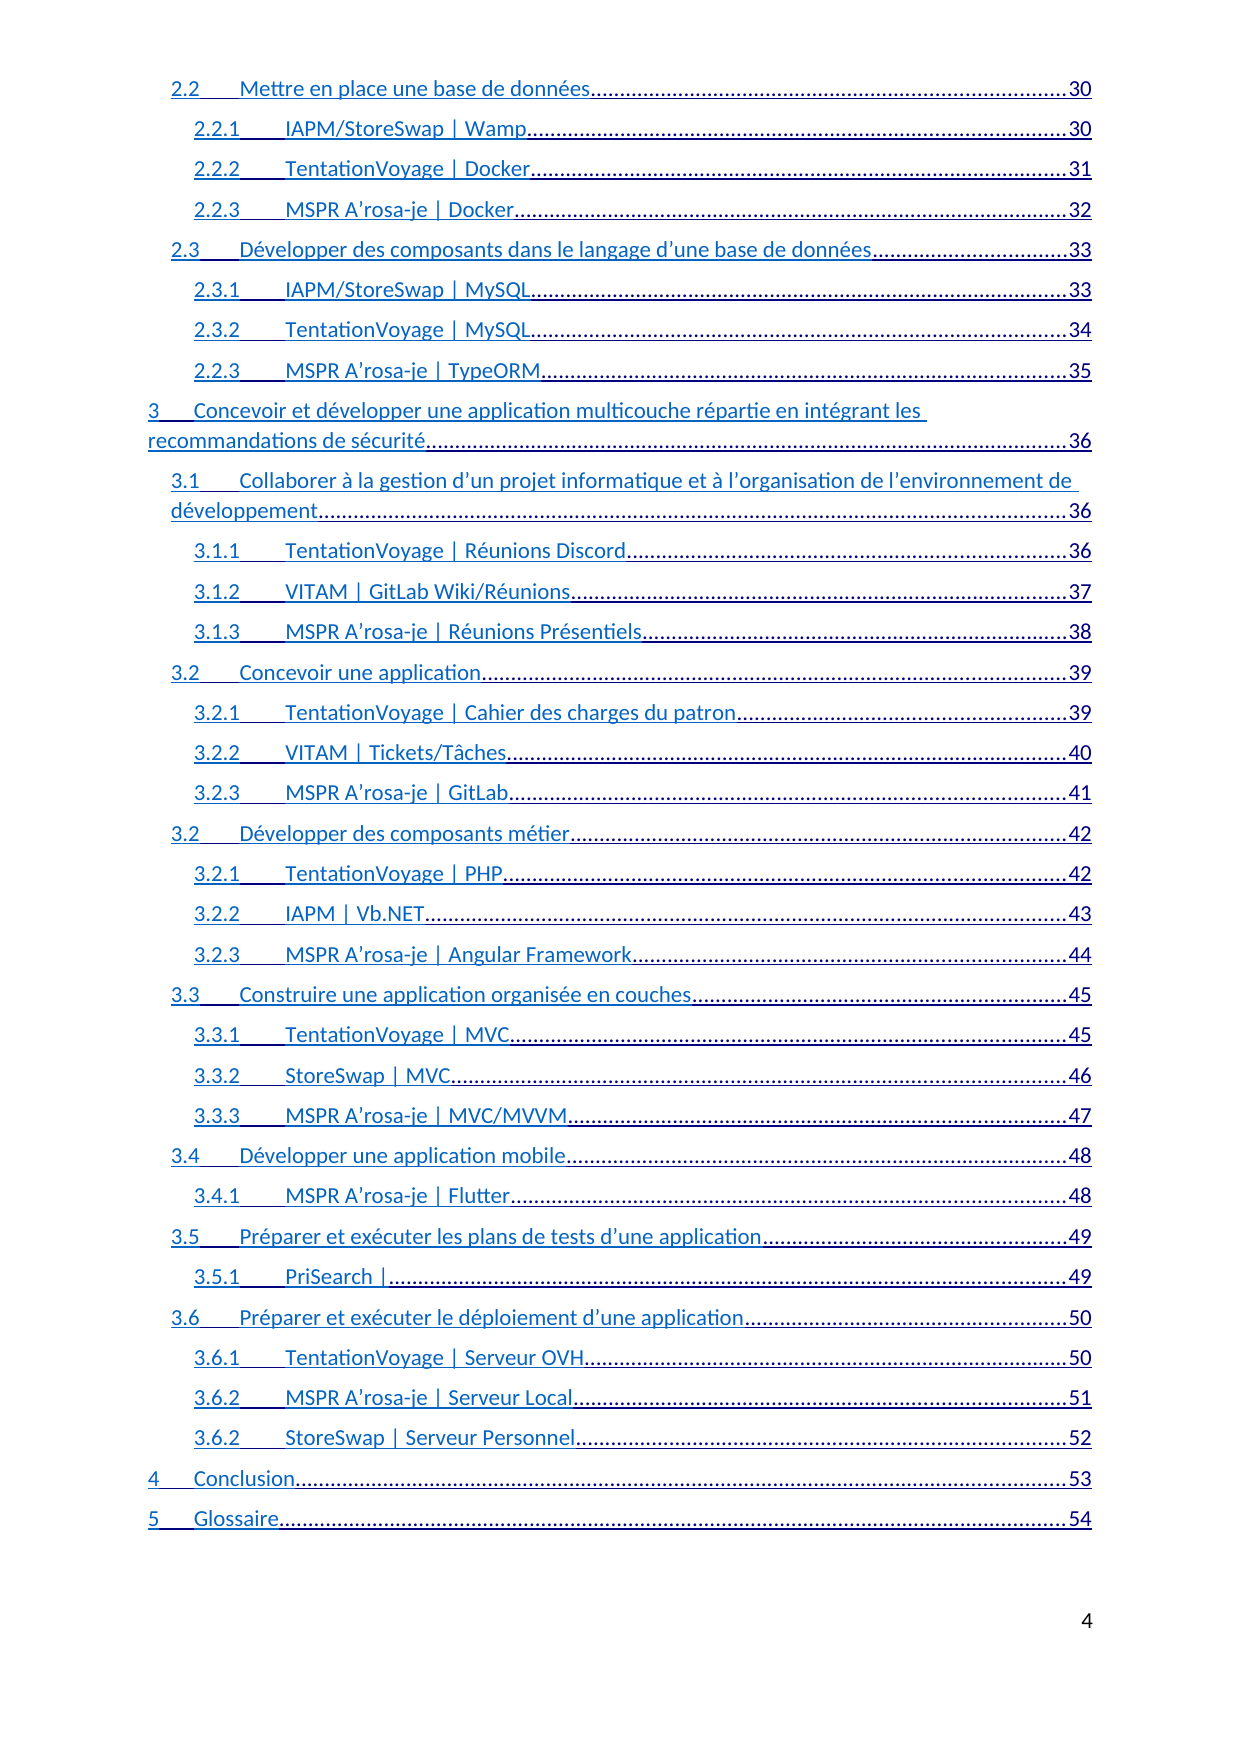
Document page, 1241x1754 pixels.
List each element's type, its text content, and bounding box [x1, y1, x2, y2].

text 3.6.2 StoreSwap | Serveur Personnel 52 [193, 1423, 1093, 1452]
text 3.2 Développer des composants métier 42 [171, 819, 1093, 847]
text 2.3.1 IAPM/StoreSwap | MySQL 33 [193, 275, 1093, 303]
text 4 Conclusion 53 [148, 1464, 1093, 1492]
text 2.2.2 TentationVoyage | Docker 31 [193, 154, 1093, 182]
text 2.2.3 MSPR A’rosa-je | Docker 32 [193, 195, 1093, 223]
text 2.3 Développer des composants dans le langage d’une base de données 33 [171, 235, 1093, 263]
text 2.2 Mettre en place une base de données 30 [171, 74, 1093, 102]
text 3.3.3 MSPR A’rosa-je | MVC/MVVM 47 [193, 1101, 1093, 1129]
text 3.6 Préparer et exécuter le déploiement d’une application 50 [171, 1303, 1093, 1331]
text 2.2.1 IAPM/StoreSwap | Wamp 30 [193, 114, 1093, 142]
text 3.2.1 TentationVoyage | PHP 42 [193, 859, 1093, 887]
text 3.2.2 VITAM | Tickets/Tâches 40 [193, 738, 1093, 766]
text 3.2.3 MSPR A’rosa-je | GitLab 41 [193, 778, 1093, 807]
text 3.1 Collaborer à la gestion d’un projet informatique et à l’organisation de l’environnement de développement 36 [171, 466, 1093, 524]
text 2.2.3 MSPR A’rosa-je | TypeORM 35 [193, 356, 1093, 384]
text 5 Glossaire 54 [148, 1504, 1093, 1532]
text 3.6.1 TentationVoyage | Serveur OVH 50 [193, 1343, 1093, 1371]
text 3.2.2 IAPM | Vb.NET 43 [193, 899, 1093, 927]
text 3.1.2 VITAM | GitLab Wiki/Réunions 37 [193, 577, 1093, 605]
text 3.4 Développer une application mobile 48 [171, 1141, 1093, 1169]
text 3.3 Construire une application organisée en couches 45 [171, 980, 1093, 1008]
text 3.5.1 PriSearch | 49 [193, 1262, 1093, 1290]
text 3.6.2 MSPR A’rosa-je | Serveur Local 51 [193, 1383, 1093, 1411]
text 3.3.2 StoreSwap | MVC 46 [193, 1061, 1093, 1089]
text 3.2.1 TentationVoyage | Cahier des charges du patron 39 [193, 698, 1093, 726]
text 3.1.3 MSPR A’rosa-je | Réunions Présentiels 38 [193, 617, 1093, 645]
text 3.3.1 TentationVoyage | MVC 45 [193, 1020, 1093, 1048]
text 3.2.3 MSPR A’rosa-je | Angular Framework 44 [193, 940, 1093, 968]
text 3.2 Concevoir une application 39 [171, 658, 1093, 686]
text 3.1.1 TentationVoyage | Réunions Discord 36 [193, 537, 1093, 565]
text 3 Concevoir et développer une application multicouche répartie en intégrant les recommandations de sécurité 36 [148, 396, 1093, 454]
text 3.4.1 MSPR A’rosa-je | Flutter 48 [193, 1182, 1093, 1210]
text 3.5 Préparer et exécuter les plans de tests d’une application 49 [171, 1222, 1093, 1250]
text 2.3.2 TentationVoyage | MySQL 34 [193, 316, 1093, 344]
